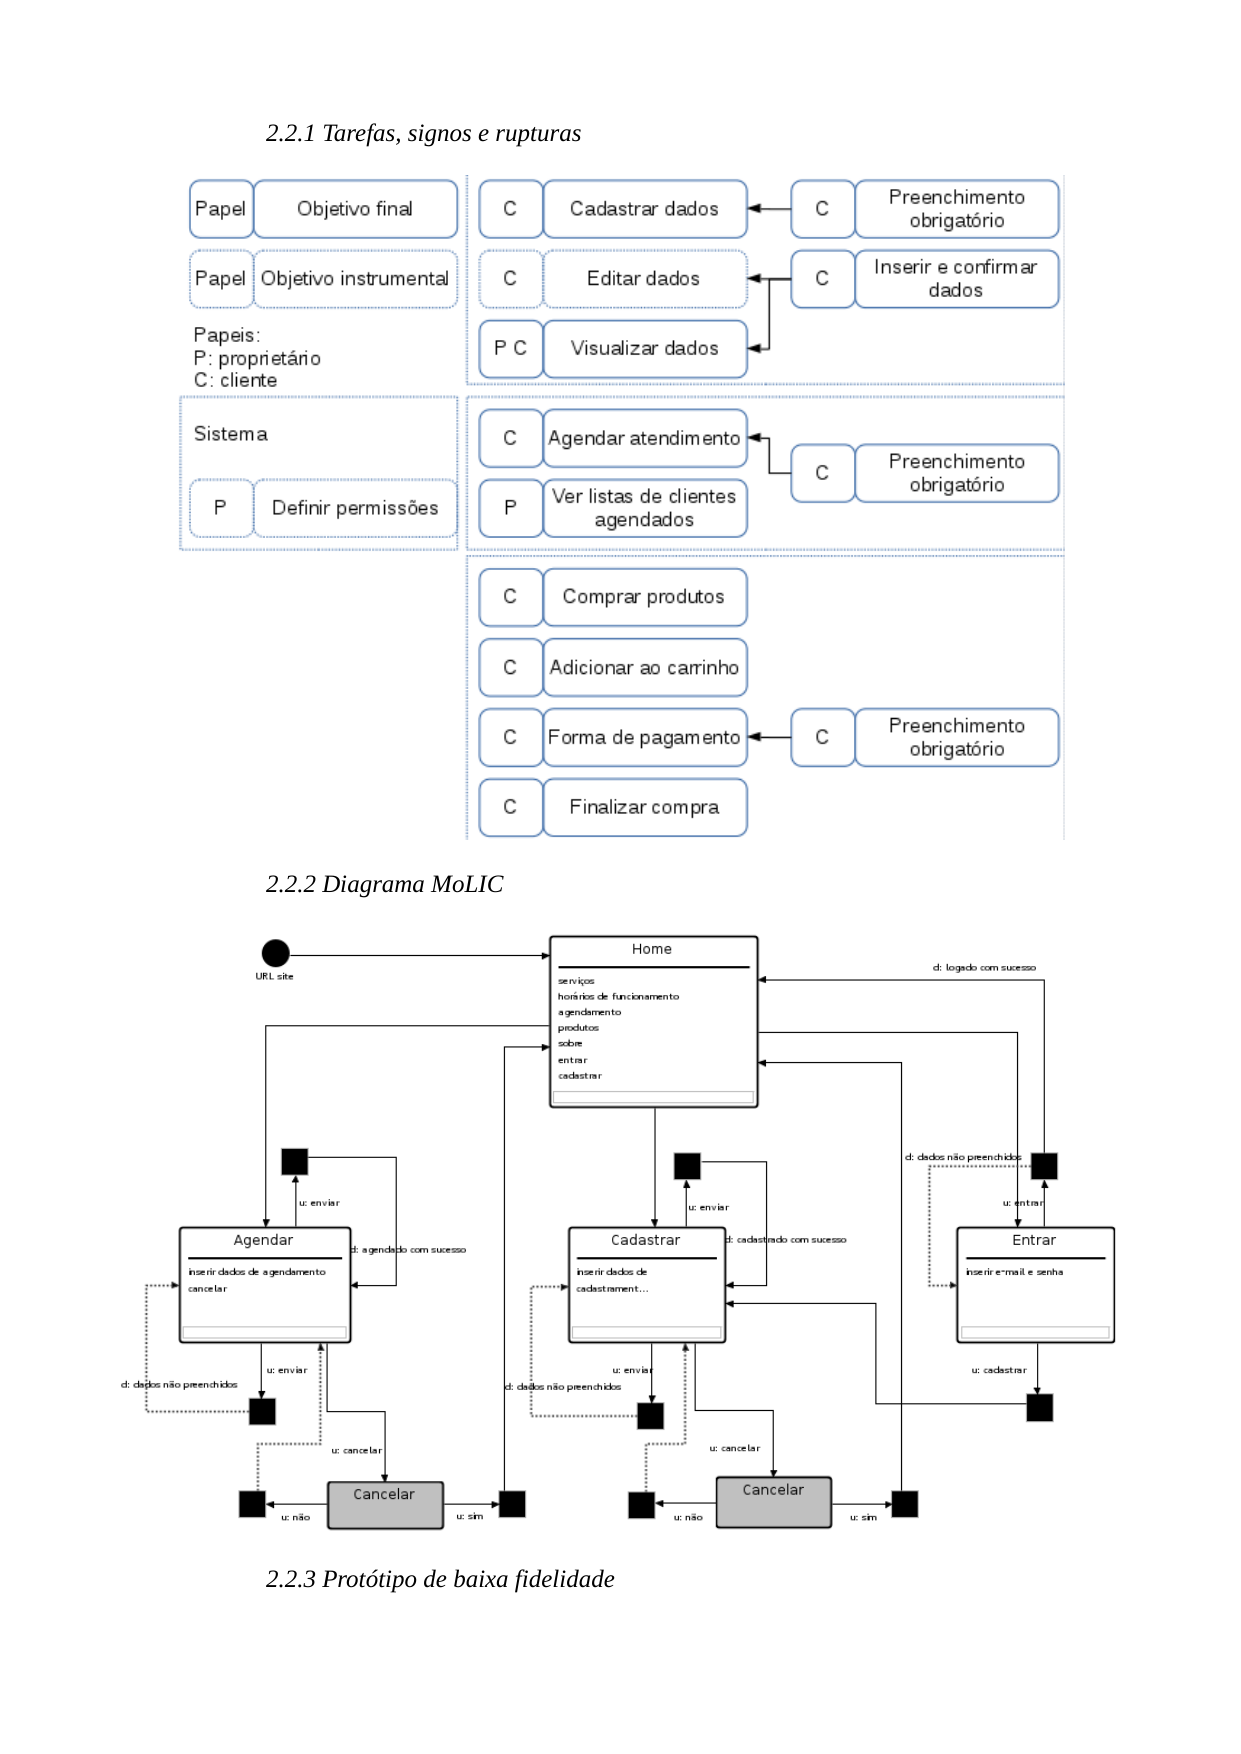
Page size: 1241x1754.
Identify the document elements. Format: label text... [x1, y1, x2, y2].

text 2.2.3 Protótipo de baixa fidelidade [118, 1564, 1122, 1593]
text 2.2.1 Tarefas, signos e rupturas [118, 118, 1122, 147]
text 2.2.2 Diagrama MoLIC [118, 869, 1122, 897]
picture [175, 175, 1065, 840]
picture [118, 926, 1123, 1536]
